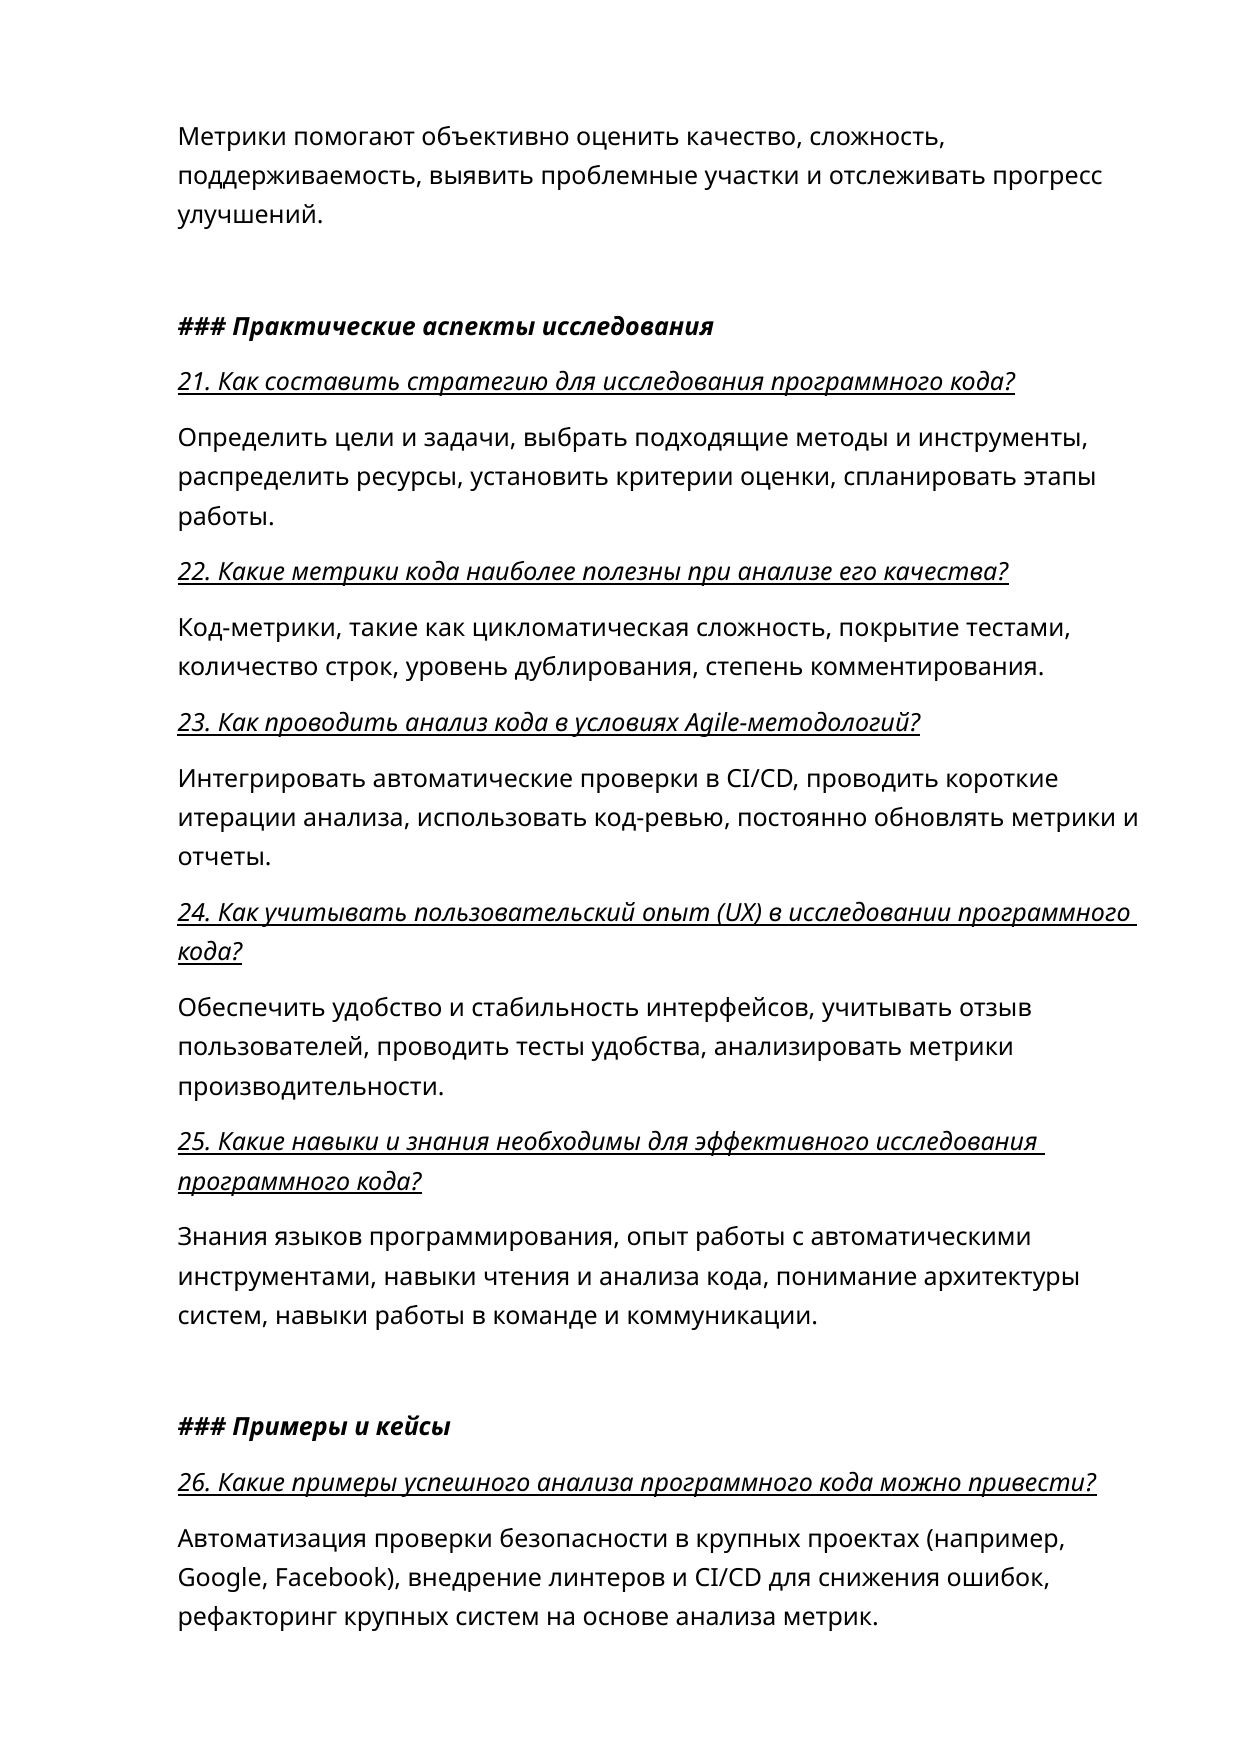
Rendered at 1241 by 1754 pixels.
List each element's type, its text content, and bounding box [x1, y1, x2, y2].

text Определить цели и задачи, выбрать подходящие методы и инструменты, распределить ресурсы, установить критерии оценки, спланировать этапы работы. [177, 420, 1152, 532]
text 21. Как составить стратегию для исследования программного кода? [177, 364, 1152, 398]
text 22. Какие метрики кода наиболее полезны при анализе его качества? [177, 554, 1152, 588]
text 25. Какие навыки и знания необходимы для эффективного исследования программного кода? [177, 1124, 1152, 1197]
text ### Практические аспекты исследования [177, 308, 1152, 342]
text ### Примеры и кейсы [177, 1409, 1152, 1443]
text Обеспечить удобство и стабильность интерфейсов, учитывать отзыв пользователей, проводить тесты удобства, анализировать метрики производительности. [177, 990, 1152, 1102]
text 26. Какие примеры успешного анализа программного кода можно привести? [177, 1465, 1152, 1499]
text Автоматизация проверки безопасности в крупных проектах (например, Google, Facebook), внедрение линтеров и CI/CD для снижения ошибок, рефакторинг крупных систем на основе анализа метрик. [177, 1521, 1152, 1633]
text Знания языков программирования, опыт работы с автоматическими инструментами, навыки чтения и анализа кода, понимание архитектуры систем, навыки работы в команде и коммуникации. [177, 1219, 1152, 1331]
text Метрики помогают объективно оценить качество, сложность, поддерживаемость, выявить проблемные участки и отслеживать прогресс улучшений. [177, 118, 1152, 231]
text Интегрировать автоматические проверки в CI/CD, проводить короткие итерации анализа, использовать код-ревью, постоянно обновлять метрики и отчеты. [177, 761, 1152, 873]
text Код-метрики, такие как цикломатическая сложность, покрытие тестами, количество строк, уровень дублирования, степень комментирования. [177, 610, 1152, 683]
text 24. Как учитывать пользовательский опыт (UX) в исследовании программного кода? [177, 895, 1152, 968]
text 23. Как проводить анализ кода в условиях Agile-методологий? [177, 705, 1152, 739]
